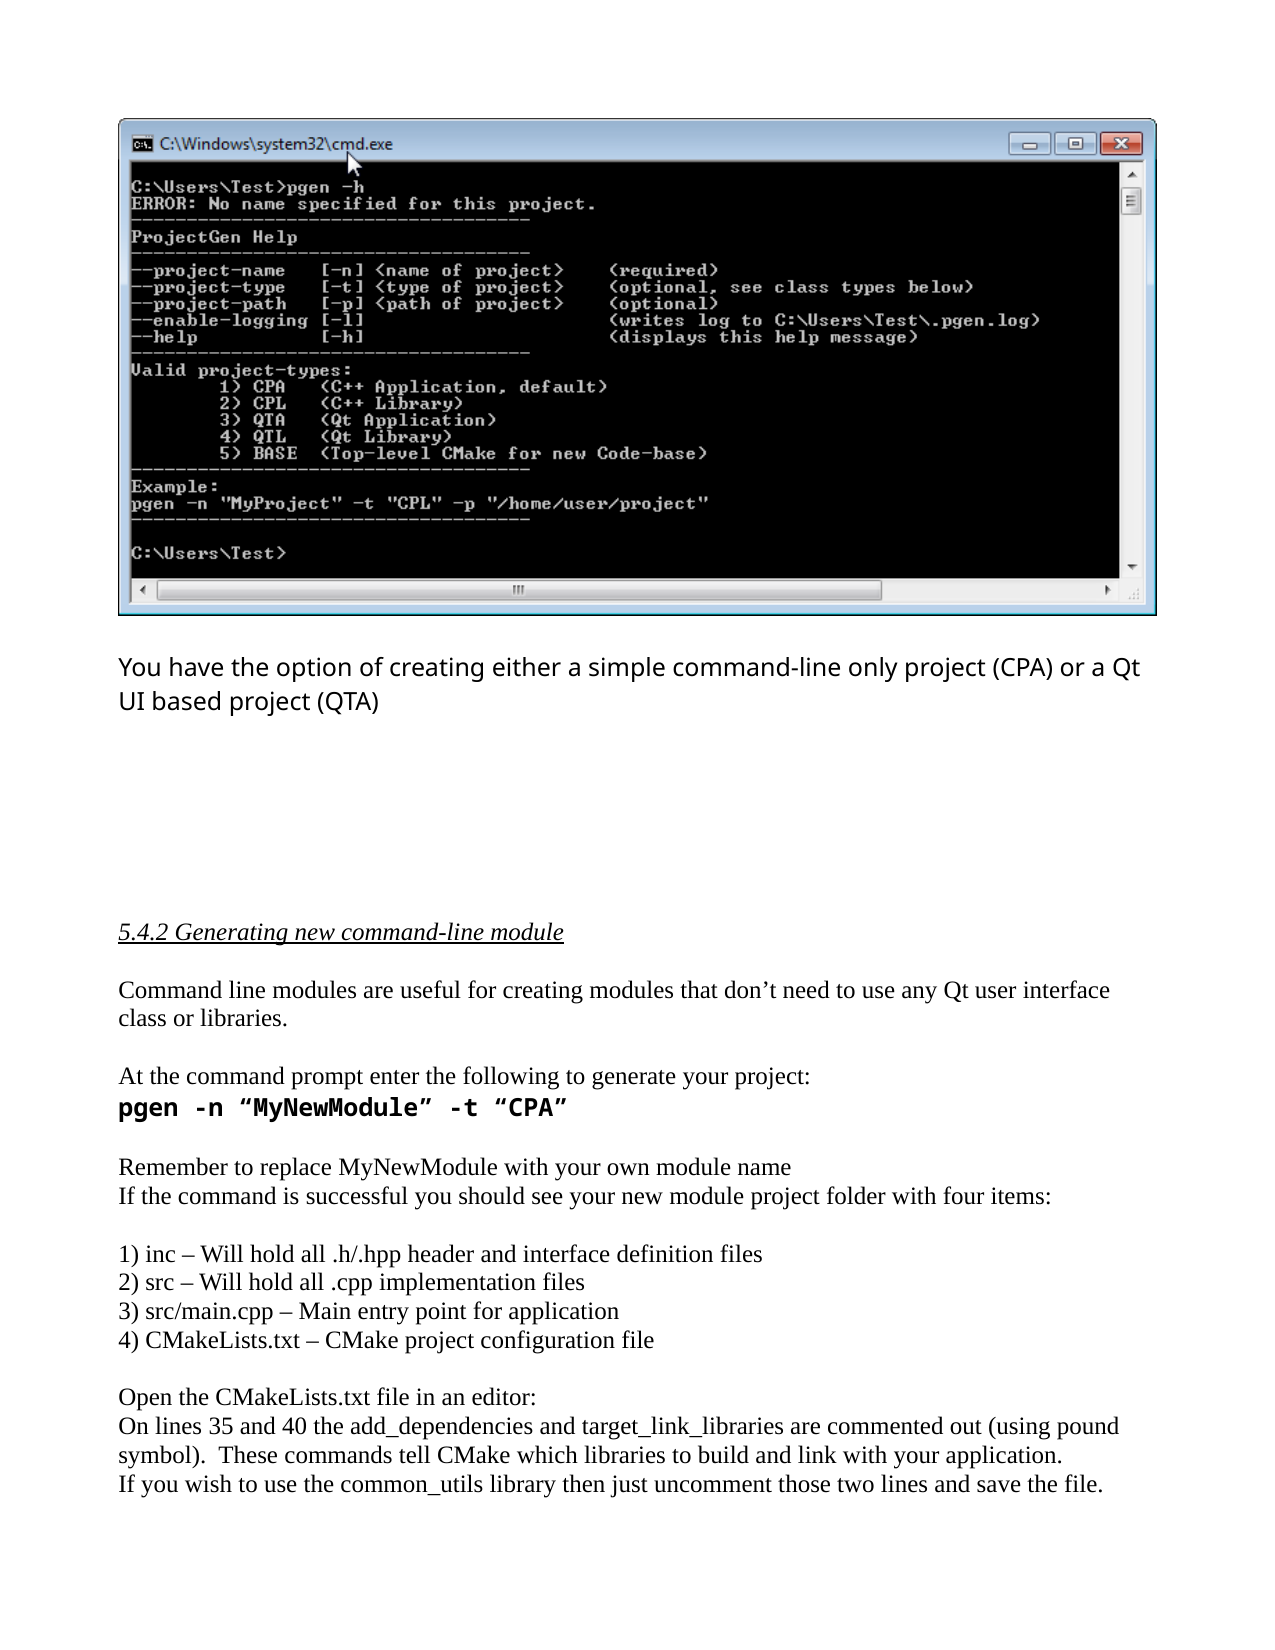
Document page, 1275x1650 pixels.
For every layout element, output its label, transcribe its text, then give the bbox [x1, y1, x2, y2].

text Command line modules are useful for creating modules that don’t need to use any Qt user interface class or libraries. [118, 975, 1157, 1032]
text Open the CMakeLists.txt file in an editor: [118, 1382, 1157, 1411]
picture [118, 118, 1157, 616]
text If the command is successful you should see your new module project folder with four items: [118, 1181, 1157, 1210]
text 4) CMakeLists.txt – CMake project configuration file [118, 1325, 1157, 1354]
text pgen -n “MyNewModule” -t “CPA” [118, 1090, 1157, 1124]
text If you wish to use the common_utils library then just uncomment those two lines and save the file. [118, 1469, 1157, 1497]
text On lines 35 and 40 the add_dependencies and target_link_libraries are commented out (using pound symbol). These commands tell CMake which libraries to build and link with your application. [118, 1411, 1157, 1469]
text 3) src/main.cpp – Main entry point for application [118, 1296, 1157, 1325]
text 5.4.2 Generating new command-line module [118, 917, 1157, 946]
text You have the option of creating either a simple command-line only project (CPA) or a Qt UI based project (QTA) [118, 650, 1157, 718]
text 2) src – Will hold all .cpp implementation files [118, 1267, 1157, 1296]
text At the command prompt enter the following to generate your project: [118, 1061, 1157, 1090]
text 1) inc – Will hold all .h/.hpp header and interface definition files [118, 1239, 1157, 1267]
text Remember to replace MyNewModule with your own module name [118, 1152, 1157, 1181]
